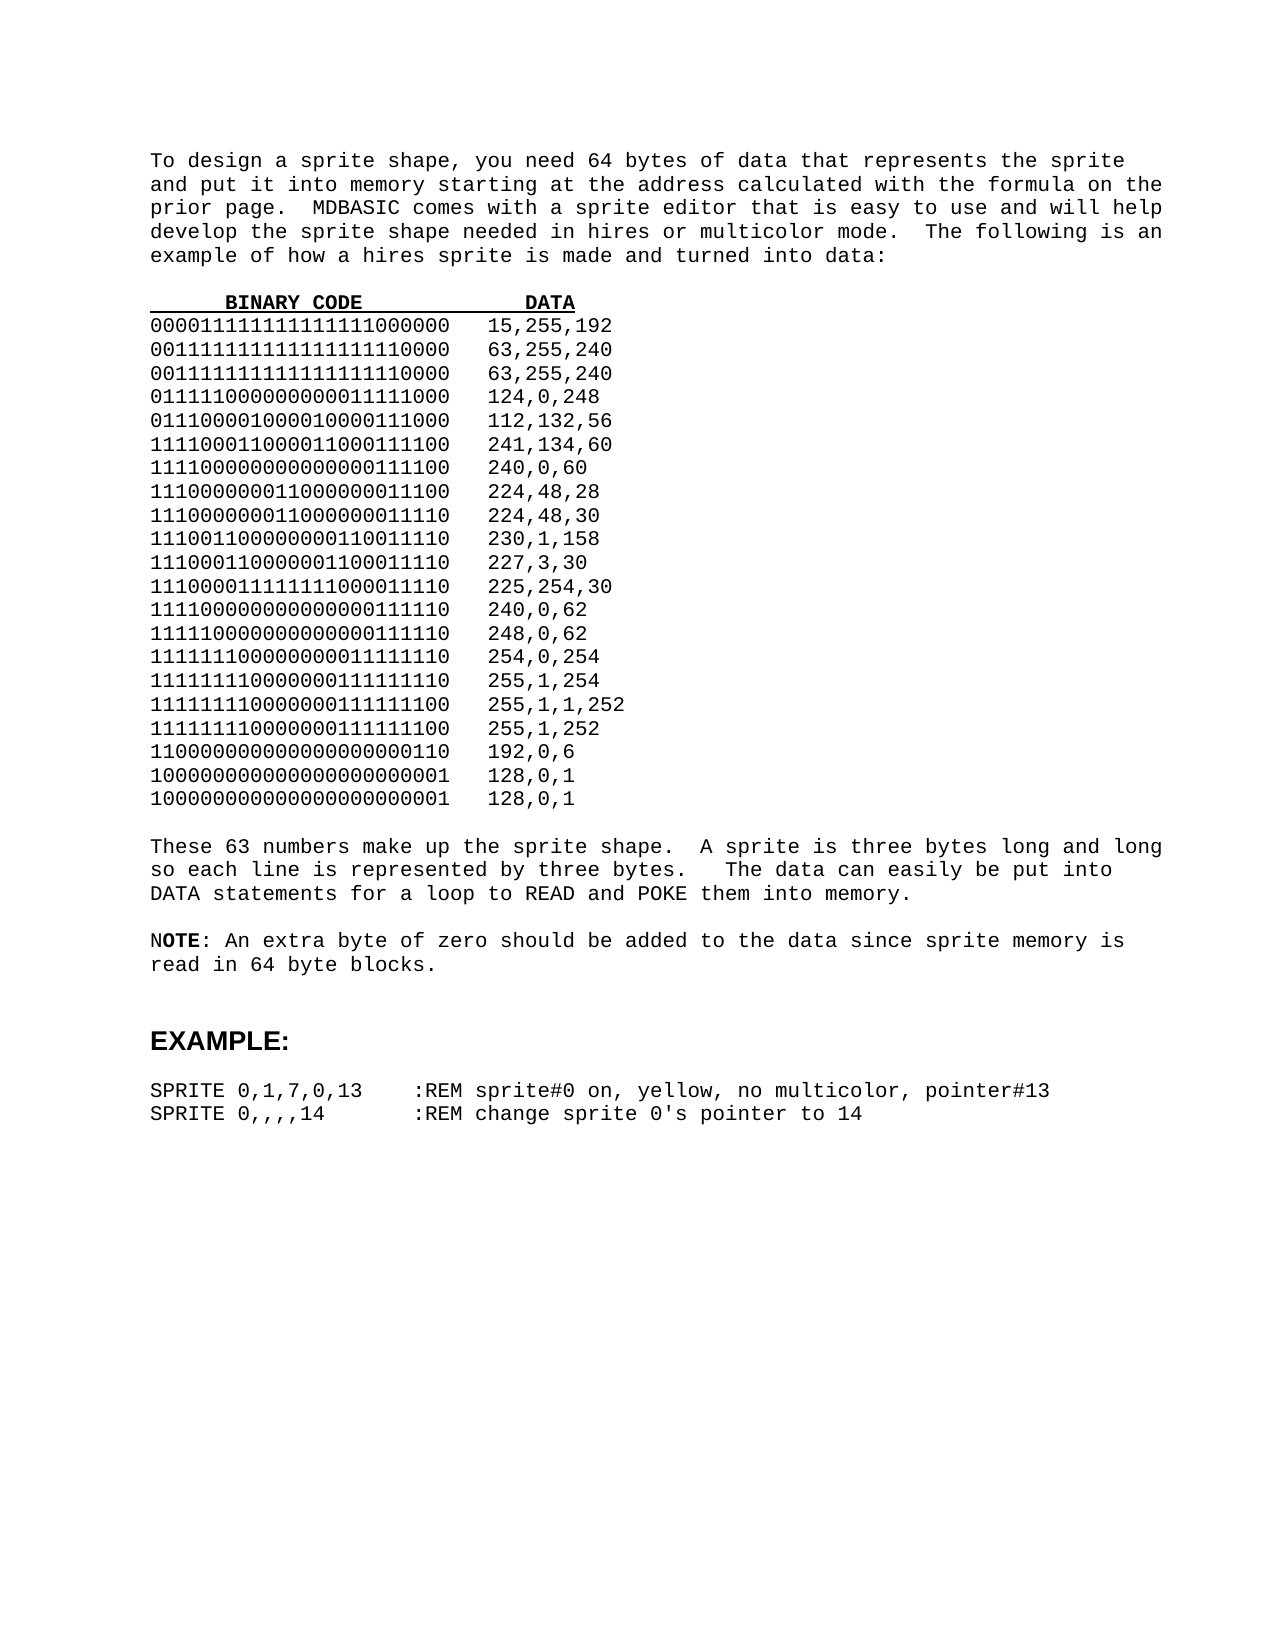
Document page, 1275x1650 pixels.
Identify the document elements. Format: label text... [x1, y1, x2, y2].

text 100000000000000000000001 128,0,1 [150, 765, 1162, 788]
text To design a sprite shape, you need 64 bytes of data that represents the sprite and put it into memory starting at the address calculated with the formula on the prior page. MDBASIC comes with a sprite editor that is easy to use and will help develop the sprite shape needed in hires or multicolor mode. The following is an example of how a hires sprite is made and turned into data: [150, 150, 1162, 268]
text 111001100000000110011110 230,1,158 [150, 528, 1162, 552]
text 100000000000000000000001 128,0,1 [150, 788, 1162, 812]
text NOTE: An extra byte of zero should be added to the data since sprite memory is read in 64 byte blocks. [150, 930, 1162, 978]
text 001111111111111111110000 63,255,240 [150, 363, 1162, 386]
text 111111100000000011111110 254,0,254 [150, 647, 1162, 670]
text 111111110000000111111110 255,1,254 [150, 670, 1162, 694]
text EXAMPLE: [150, 1025, 1162, 1056]
text 111111110000000111111100 255,1,1,252 [150, 694, 1162, 717]
text 110000000000000000000110 192,0,6 [150, 741, 1162, 765]
text 111000011111111000011110 225,254,30 [150, 576, 1162, 599]
text 011100001000010000111000 112,132,56 [150, 410, 1162, 434]
text These 63 numbers make up the sprite shape. A sprite is three bytes long and long so each line is represented by three bytes. The data can easily be put into DATA statements for a loop to READ and POKE them into memory. [150, 836, 1162, 907]
text 001111111111111111110000 63,255,240 [150, 339, 1162, 363]
text 111000110000001100011110 227,3,30 [150, 552, 1162, 576]
text SPRITE 0,,,,14 :REM change sprite 0's pointer to 14 [150, 1103, 1162, 1127]
text 111100000000000000111110 240,0,62 [150, 599, 1162, 623]
text 111000000011000000011110 224,48,30 [150, 505, 1162, 528]
text 111000000011000000011100 224,48,28 [150, 481, 1162, 505]
text 111110000000000000111110 248,0,62 [150, 623, 1162, 647]
text SPRITE 0,1,7,0,13 :REM sprite#0 on, yellow, no multicolor, pointer#13 [150, 1080, 1162, 1103]
text 111100000000000000111100 240,0,60 [150, 457, 1162, 481]
text BINARY CODE DATA [150, 292, 1162, 316]
text 011111000000000011111000 124,0,248 [150, 386, 1162, 410]
text 111111110000000111111100 255,1,252 [150, 717, 1162, 741]
text 111100011000011000111100 241,134,60 [150, 434, 1162, 457]
text 000011111111111111000000 15,255,192 [150, 316, 1162, 339]
